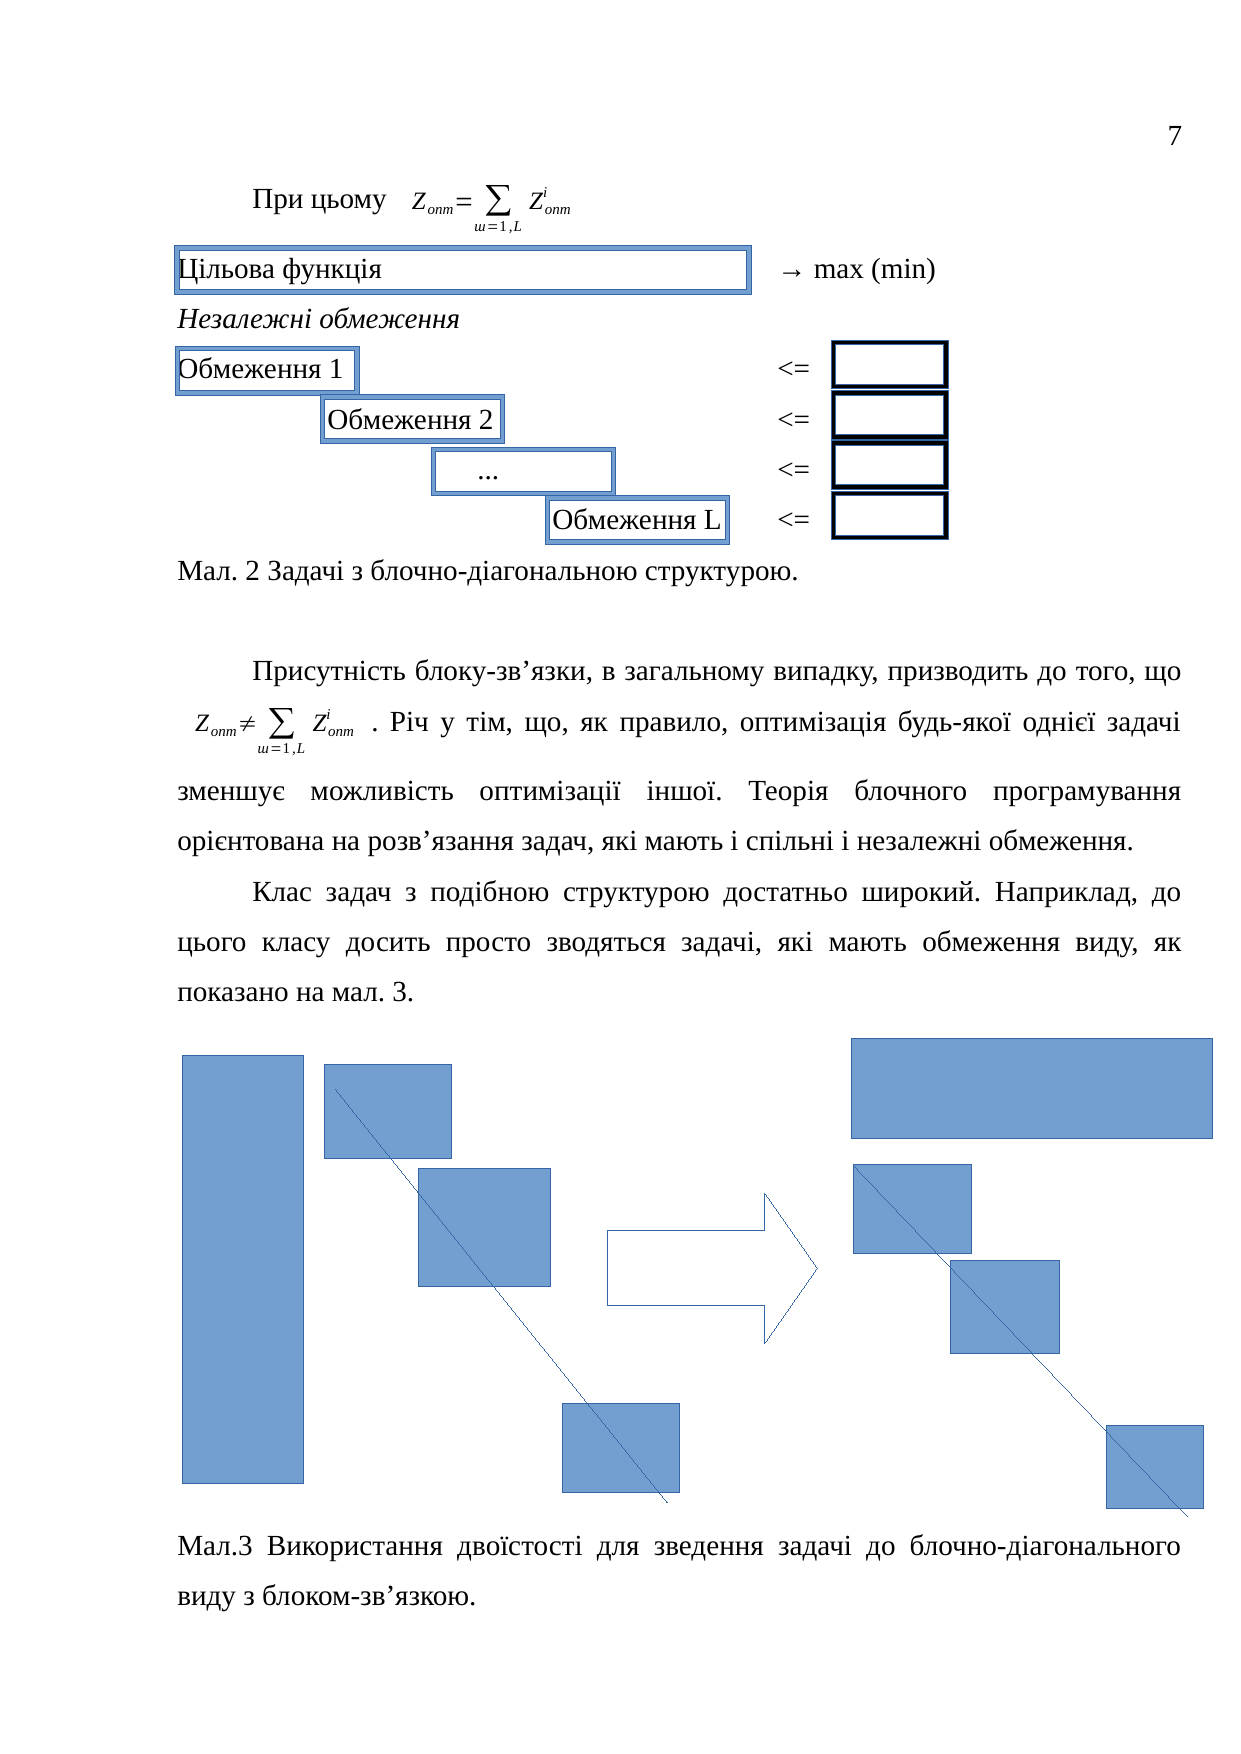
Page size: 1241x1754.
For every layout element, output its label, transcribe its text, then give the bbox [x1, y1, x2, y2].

text ... [436, 452, 611, 486]
text [177, 402, 320, 435]
text [949, 502, 1182, 536]
text [949, 402, 1182, 435]
text [177, 502, 545, 536]
text Обмеження L [550, 502, 725, 536]
text Присутність блоку-зв’язки, в загальному випадку, призводить до того, що . Річ у тім, що, як правило, оптимізація будь-якої однієї задачі зменшує можливість оптимізації іншої. Теорія блочного програмування орієнтована на розв’язання задач, які мають і спільні і незалежні обмеження. [177, 653, 1182, 857]
text Мал. 2 Задачі з блочно-діагональною структурою. [177, 553, 1182, 586]
text <= [360, 352, 831, 385]
text Обмеження 2 [325, 402, 500, 435]
text Цільова функція [180, 251, 746, 284]
text [836, 452, 943, 484]
text Мал.3 Використання двоїстості для зведення задачі до блочно-діагонального виду з блоком-зв’язкою. [177, 1528, 1182, 1612]
text Клас задач з подібною структурою достатньо широкий. Наприклад, до цього класу досить просто зводяться задачі, які мають обмеження виду, як показано на мал. 3. [177, 874, 1182, 1008]
text [177, 452, 431, 486]
text [949, 452, 1182, 486]
text <= [730, 502, 831, 536]
text [949, 352, 1182, 385]
text [836, 502, 943, 535]
text → max (min) [752, 251, 1182, 284]
text [836, 402, 943, 434]
text [836, 352, 943, 384]
text <= [505, 402, 831, 435]
text Незалежні обмеження [177, 301, 1182, 335]
text Обмеження 1 [180, 352, 354, 385]
text <= [616, 452, 831, 486]
text При цьому [177, 182, 1182, 234]
